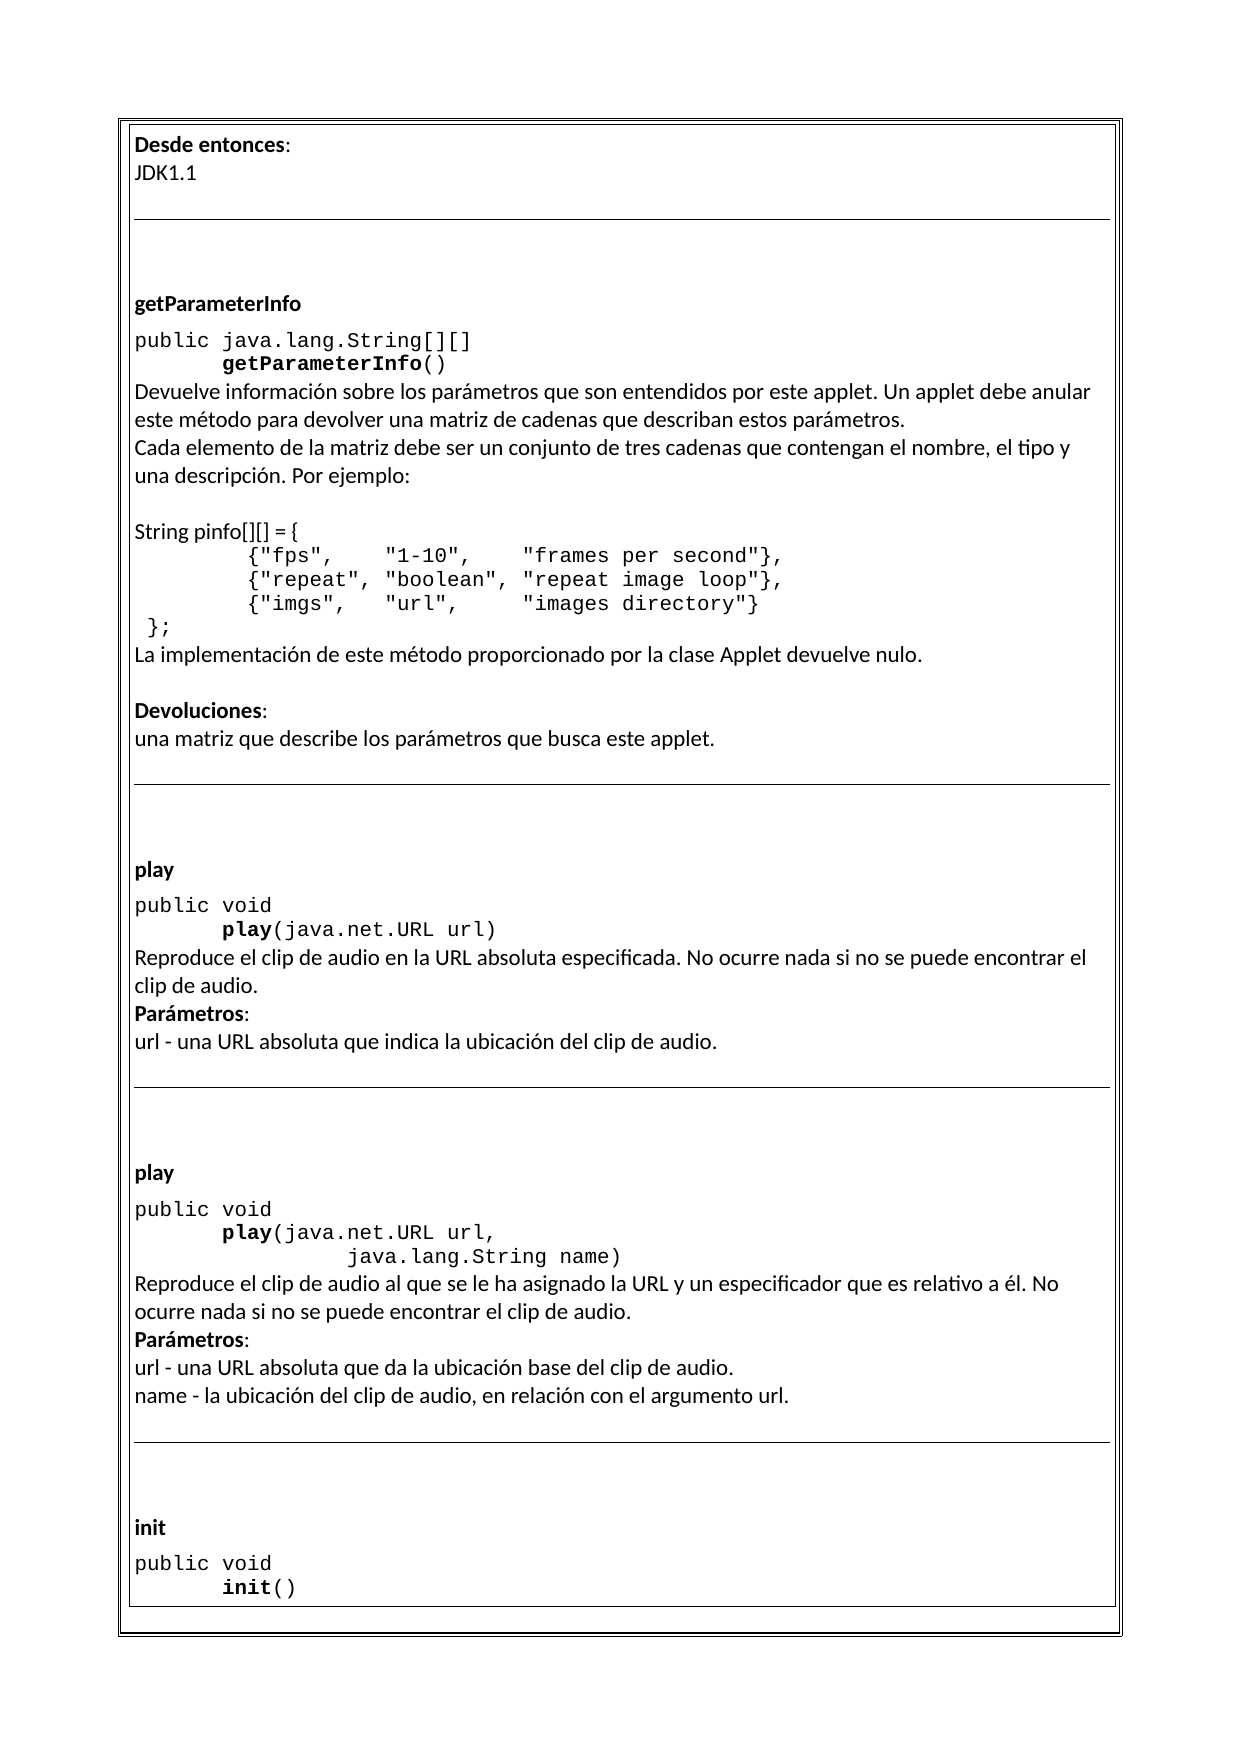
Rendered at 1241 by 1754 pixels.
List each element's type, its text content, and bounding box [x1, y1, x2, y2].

table_cell Desde entonces: JDK1.1 getParameterInfo public java.lang.String[][] getParameterInfo() Devuelve información sobre los parámetros que son entendidos por este applet. Un applet debe anular este método para devolver una matriz de cadenas que describan estos parámetros. Cada elemento de la matriz debe ser un conjunto de tres cadenas que contengan el nombre, el tipo y una descripción. Por ejemplo: String pinfo[][] = { {"fps", "1-10", "frames per second"}, {"repeat", "boolean", "repeat image loop"}, {"imgs", "url", "images directory"} }; La implementación de este método proporcionado por la clase Applet devuelve nulo. Devoluciones: una matriz que describe los parámetros que busca este applet. play public void play(java.net.URL url) Reproduce el clip de audio en la URL absoluta especificada. No ocurre nada si no se puede encontrar el clip de audio. Parámetros: url - una URL absoluta que indica la ubicación del clip de audio. play public void play(java.net.URL url, java.lang.String name) Reproduce el clip de audio al que se le ha asignado la URL y un especificador que es relativo a él. No ocurre nada si no se puede encontrar el clip de audio. Parámetros: url - una URL absoluta que da la ubicación base del clip de audio. name - la ubicación del clip de audio, en relación con el argumento url. init public void init() [130, 125, 1115, 1606]
